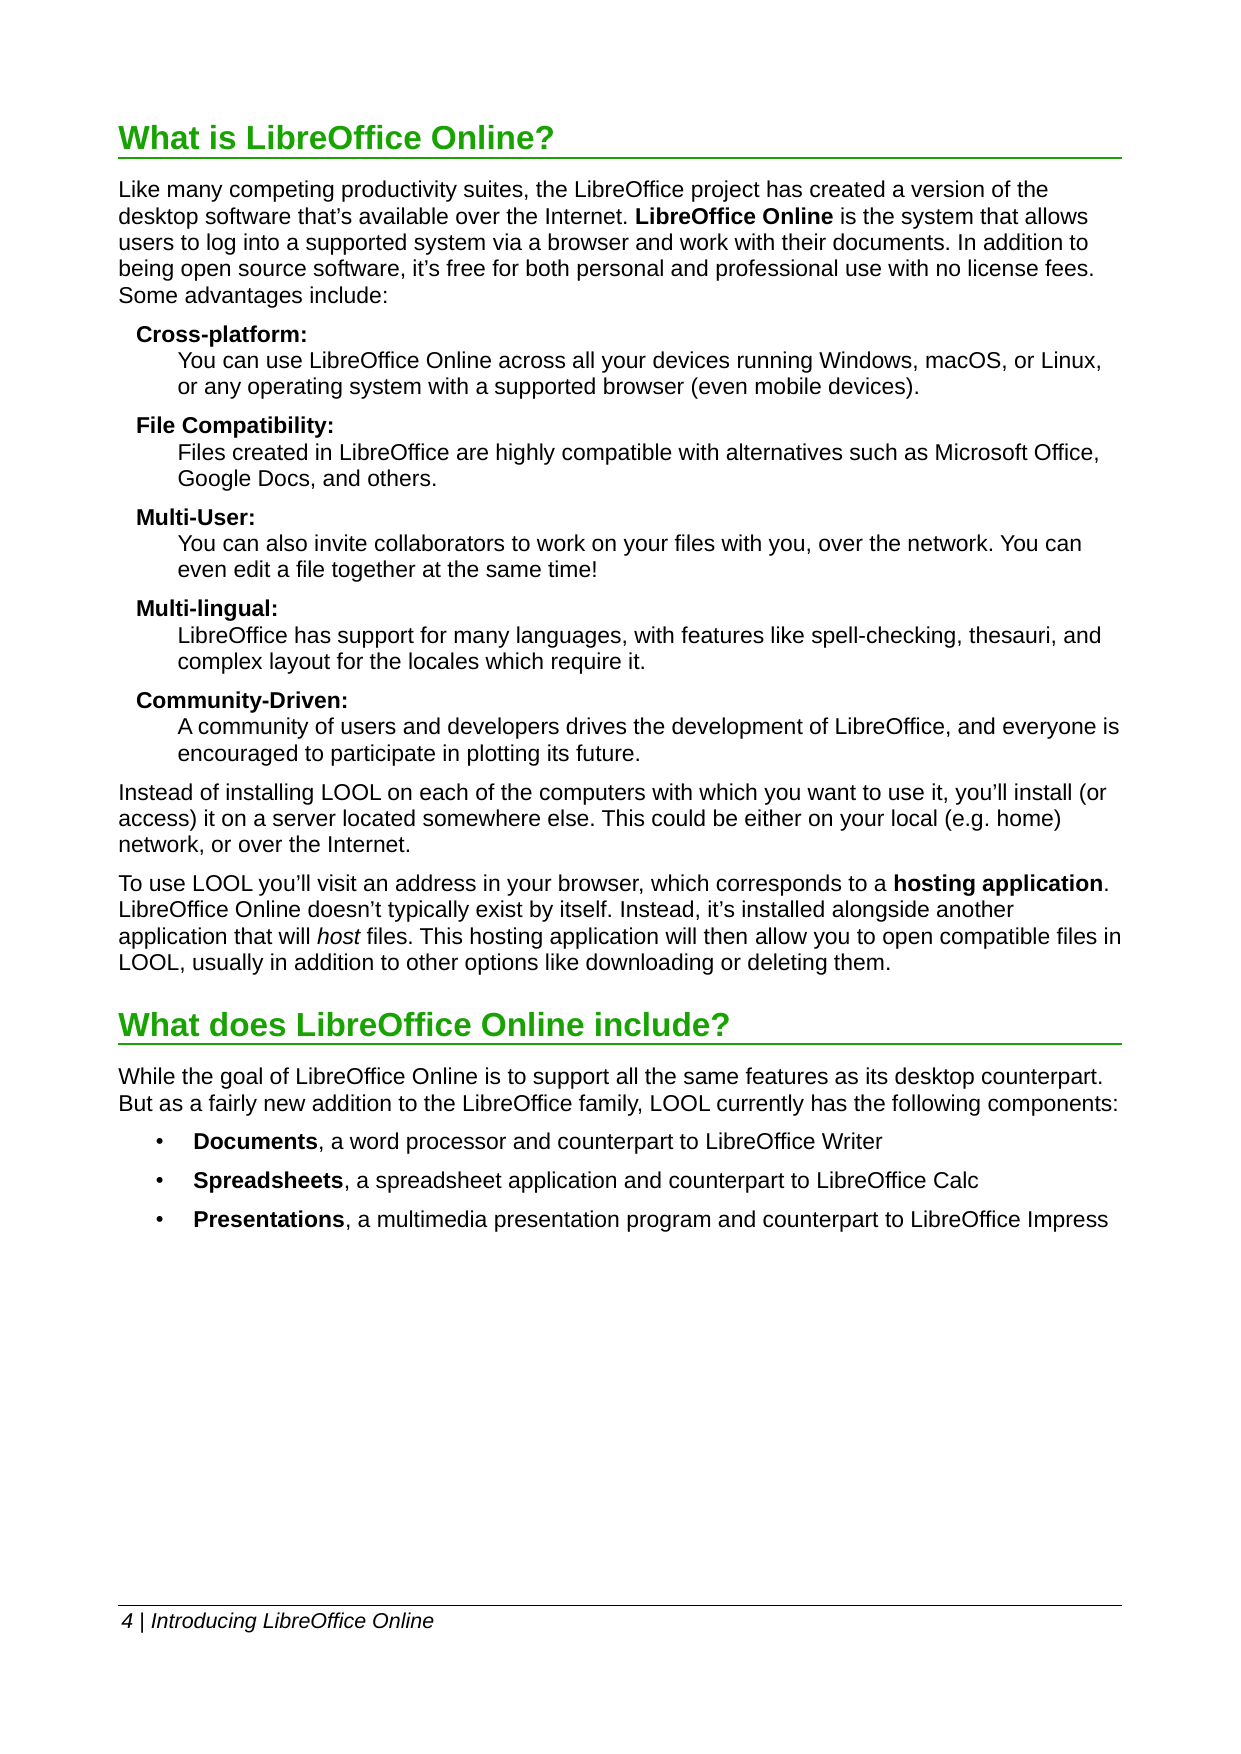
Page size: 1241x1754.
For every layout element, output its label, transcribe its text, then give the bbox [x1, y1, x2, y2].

text Multi-User: [136, 504, 1122, 530]
text Like many competing productivity suites, the LibreOffice project has created a version of the desktop software that’s available over the Internet. LibreOffice Online is the system that allows users to log into a supported system via a browser and work with their documents. In addition to being open source software, it’s free for both personal and professional use with no license fees. Some advantages include: [118, 176, 1122, 308]
text Instead of installing LOOL on each of the computers with which you want to use it, you’ll install (or access) it on a server located somewhere else. This could be either on your local (e.g. home) network, or over the Internet. [118, 778, 1122, 857]
text LibreOffice has support for many languages, with features like spell-checking, thesauri, and complex layout for the locales which require it. [177, 622, 1122, 674]
list Documents, a word processor and counterpart to LibreOffice Writer [156, 1128, 1122, 1155]
text File Compatibility: [136, 412, 1122, 438]
text To use LOOL you’ll visit an address in your browser, which corresponds to a hosting application. LibreOffice Online doesn’t typically exist by itself. Instead, it’s installed alongside another application that will host files. This hosting application will then allow you to open compatible files in LOOL, usually in addition to other options like downloading or deleting them. [118, 870, 1122, 975]
subtitle What is LibreOffice Online? [118, 118, 1122, 157]
list Spreadsheets, a spreadsheet application and counterpart to LibreOffice Calc [156, 1167, 1122, 1193]
text While the goal of LibreOffice Online is to support all the same features as its desktop counterpart. But as a fairly new addition to the LibreOffice family, LOOL currently has the following components: [118, 1063, 1122, 1116]
text You can use LibreOffice Online across all your devices running Windows, macOS, or Linux, or any operating system with a supported browser (even mobile devices). [177, 347, 1122, 400]
text Multi-lingual: [136, 595, 1122, 622]
text Files created in LibreOffice are highly compatible with alternatives such as Microsoft Office, Google Docs, and others. [177, 438, 1122, 491]
text Cross-platform: [136, 321, 1122, 347]
subtitle What does LibreOffice Online include? [118, 1005, 1122, 1043]
list Presentations, a multimedia presentation program and counterpart to LibreOffice Impress [156, 1206, 1122, 1232]
text You can also invite collaborators to work on your files with you, over the network. You can even edit a file together at the same time! [177, 530, 1122, 583]
text A community of users and developers drives the development of LibreOffice, and everyone is encouraged to participate in plotting its future. [177, 713, 1122, 766]
text Community-Driven: [136, 687, 1122, 713]
